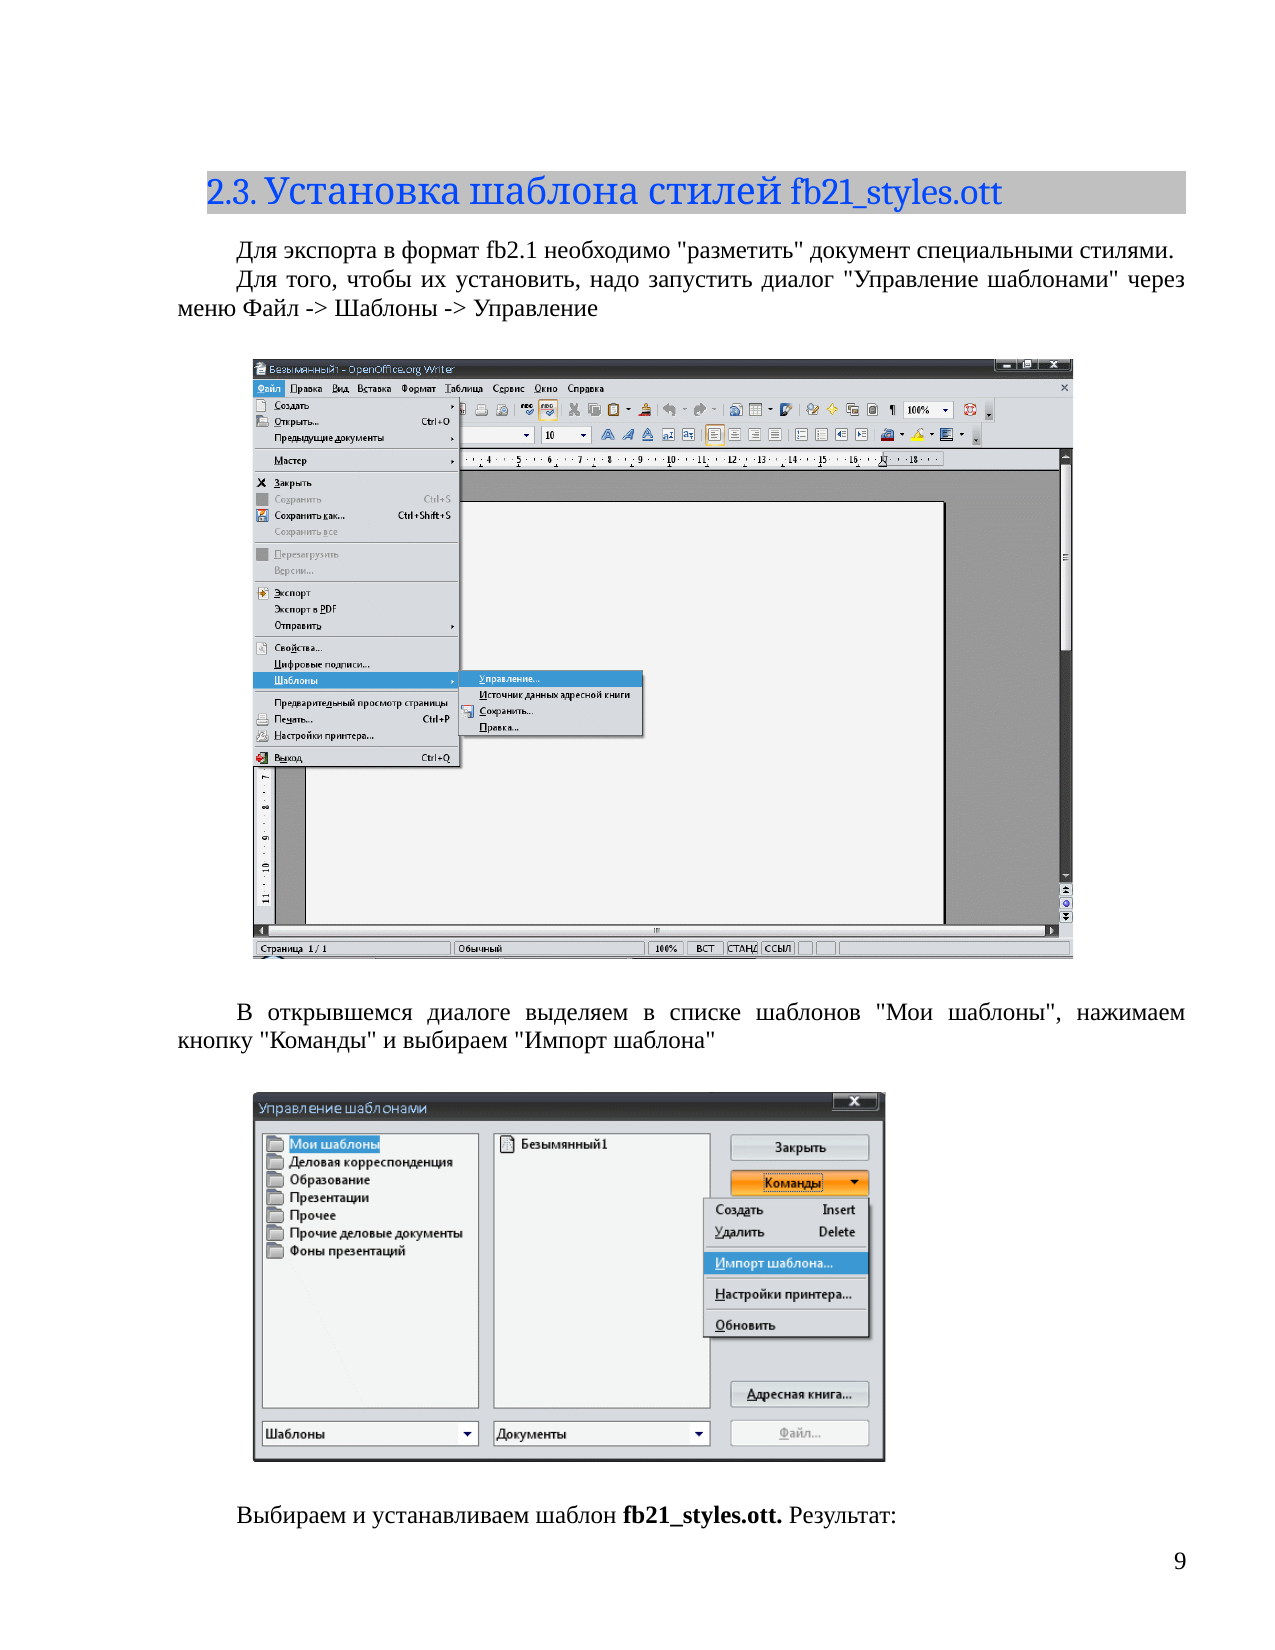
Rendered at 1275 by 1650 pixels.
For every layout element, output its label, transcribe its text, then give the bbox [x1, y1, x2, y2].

picture [252, 359, 1074, 959]
text В открывшемся диалоге выделяем в списке шаблонов "Мои шаблоны", нажимаем кнопку "Команды" и выбираем "Импорт шаблона" [177, 997, 1186, 1054]
text Выбираем и устанавливаем шаблон fb21_styles.ott. Результат: [177, 1500, 1186, 1528]
picture [252, 1092, 886, 1462]
text Для экспорта в формат fb2.1 необходимо "разметить" документ специальными стилями. [177, 235, 1186, 264]
text 2.3. Установка шаблона стилей fb21_styles.ott [207, 171, 1186, 214]
text Для того, чтобы их установить, надо запустить диалог "Управление шаблонами" через меню Файл -> Шаблоны -> Управление [177, 264, 1186, 321]
